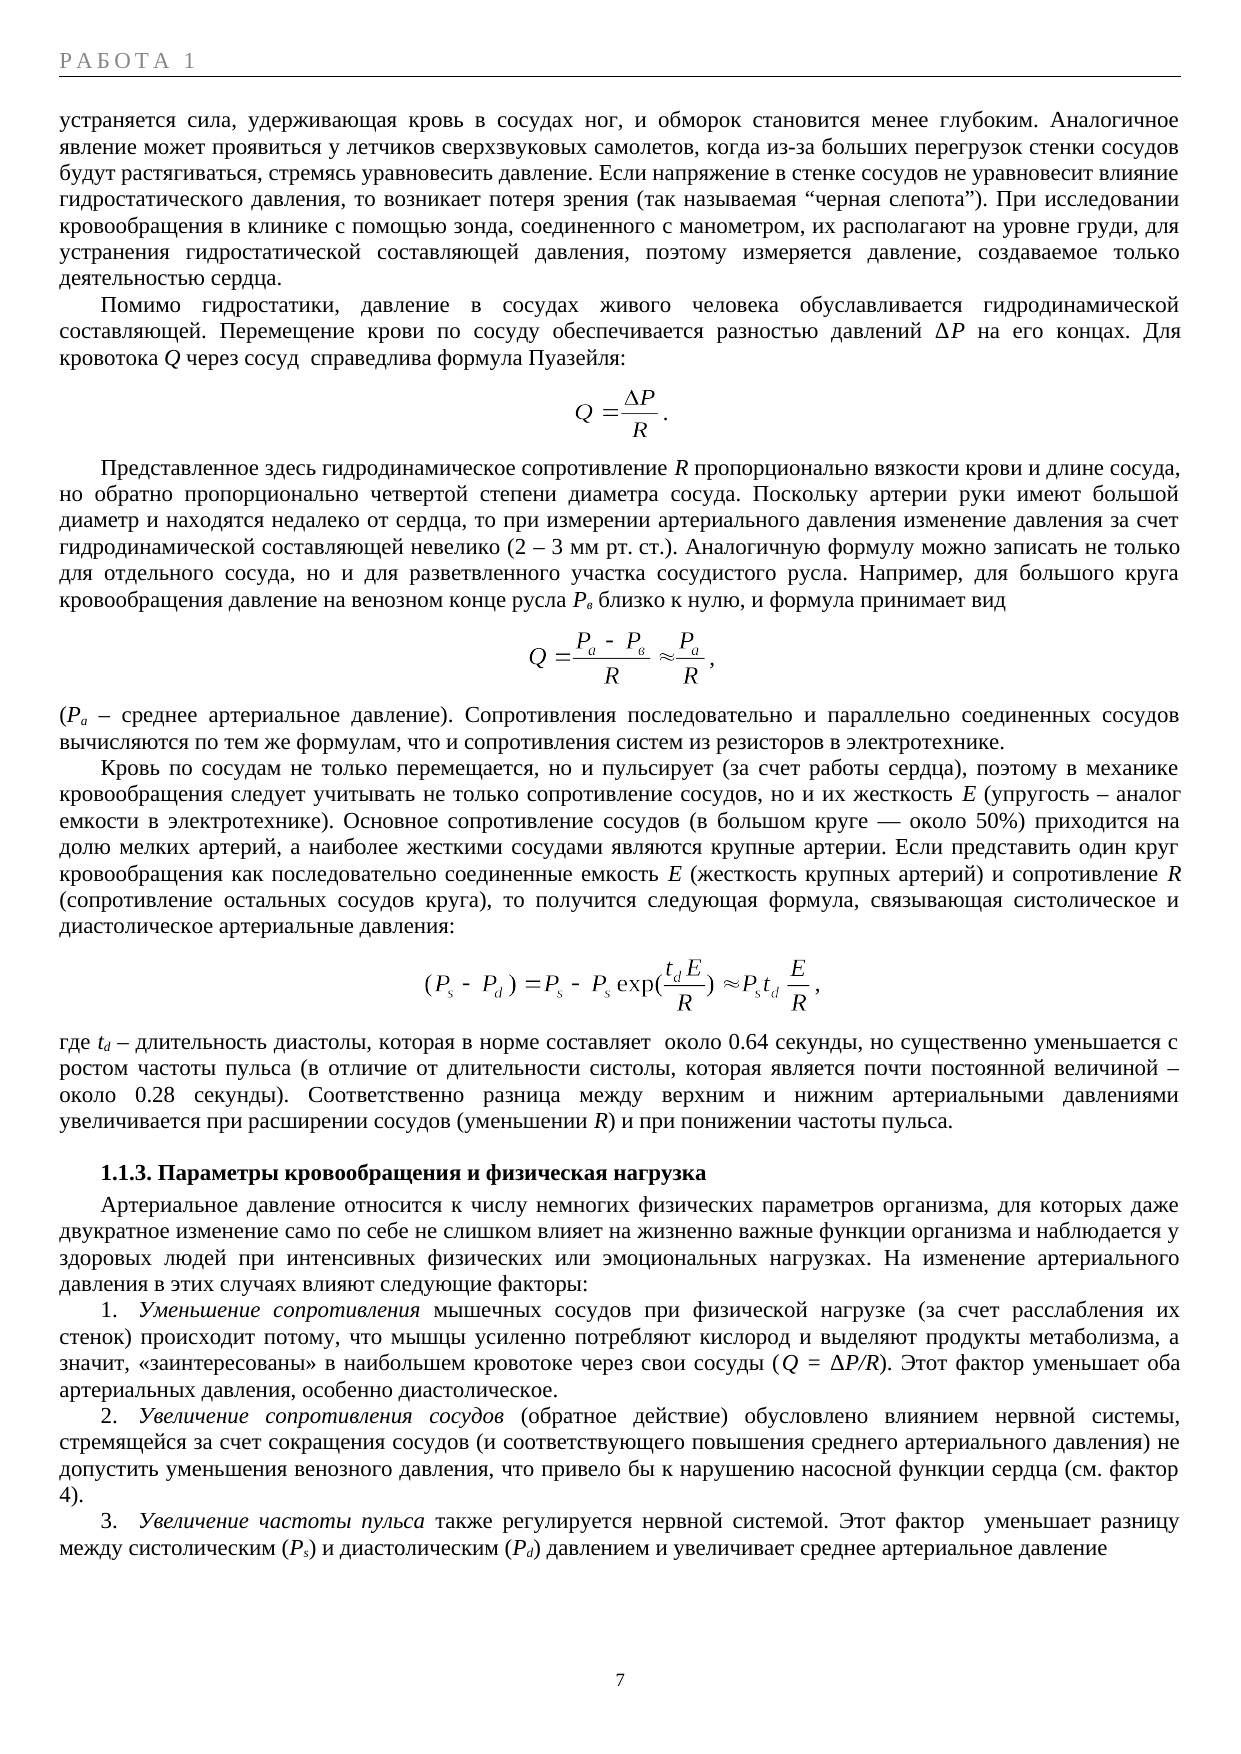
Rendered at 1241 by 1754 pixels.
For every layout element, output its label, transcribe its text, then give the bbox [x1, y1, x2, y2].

text , [59, 624, 1181, 689]
text Артериальное давление относится к числу немногих физических параметров организма, для которых даже двукратное изменение само по себе не слишком влияет на жизненно важные функции организма и наблюдается у здоровых людей при интенсивных физических или эмоциональных нагрузках. На изменение артериального давления в этих случаях влияют следующие факторы: [59, 1191, 1181, 1297]
text . [59, 382, 1181, 441]
text где td – длительность диастолы, которая в норме составляет около 0.64 секунды, но существенно уменьшается с ростом частоты пульса (в отличие от длительности систолы, которая является почти постоянной величиной – около 0.28 секунды). Соответственно разница между верхним и нижним артериальными давлениями увеличивается при расширении сосудов (уменьшении R) и при понижении частоты пульса. [59, 1028, 1181, 1133]
list Увеличение частоты пульса также регулируется нервной системой. Этот фактор уменьшает разницу между систолическим (Ps) и диастолическим (Pd) давлением и увеличивает среднее артериальное давление [59, 1507, 1181, 1560]
text Помимо гидростатики, давление в сосудах живого человека обуславливается гидродинамической составляющей. Перемещение крови по сосуду обеспечивается разностью давлений ΔP на его концах. Для кровотока Q через сосуд справедлива формула Пуазейля: [59, 291, 1181, 370]
text Кровь по сосудам не только перемещается, но и пульсирует (за счет работы сердца), поэтому в механике кровообращения следует учитывать не только сопротивление сосудов, но и их жесткость E (упругость – аналог емкости в электротехнике). Основное сопротивление сосудов (в большом круге — около 50%) приходится на долю мелких артерий, а наиболее жесткими сосудами являются крупные артерии. Если представить один круг кровообращения как последовательно соединенные емкость E (жесткость крупных артерий) и сопротивление R (сопротивление остальных сосудов круга), то получится следующая формула, связывающая систолическое и диастолическое артериальные давления: [59, 754, 1181, 939]
text (Pa – среднее артериальное давление). Сопротивления последовательно и параллельно соединенных сосудов вычисляются по тем же формулам, что и сопротивления систем из резисторов в электротехнике. [59, 701, 1181, 754]
text устраняется сила, удерживающая кровь в сосудах ног, и обморок становится менее глубоким. Аналогичное явление может проявиться у летчиков сверхзвуковых самолетов, когда из-за больших перегрузок стенки сосудов будут растягиваться, стремясь уравновесить давление. Если напряжение в стенке сосудов не уравновесит влияние гидростатического давления, то возникает потеря зрения (так называемая “черная слепота”). При исследовании кровообращения в клинике с помощью зонда, соединенного с манометром, их располагают на уровне груди, для устранения гидростатической составляющей давления, поэтому измеряется давление, создаваемое только деятельностью сердца. [59, 106, 1181, 291]
text Представленное здесь гидродинамическое сопротивление R пропорционально вязкости крови и длине сосуда, но обратно пропорционально четвертой степени диаметра сосуда. Поскольку артерии руки имеют большой диаметр и находятся недалеко от сердца, то при измерении артериального давления изменение давления за счет гидродинамической составляющей невелико (2 – 3 мм рт. ст.). Аналогичную формулу можно записать не только для отдельного сосуда, но и для разветвленного участка сосудистого русла. Например, для большого круга кровообращения давление на венозном конце русла Pв близко к нулю, и формула принимает вид [59, 454, 1181, 612]
list Уменьшение сопротивления мышечных сосудов при физической нагрузке (за счет расслабления их стенок) происходит потому, что мышцы усиленно потребляют кислород и выделяют продукты метаболизма, а значит, «заинтересованы» в наибольшем кровотоке через свои сосуды (Q = ΔP/R). Этот фактор уменьшает оба артериальных давления, особенно диастолическое. [59, 1297, 1181, 1402]
list Увеличение сопротивления сосудов (обратное действие) обусловлено влиянием нервной системы, стремящейся за счет сокращения сосудов (и соответствующего повышения среднего артериального давления) не допустить уменьшения венозного давления, что привело бы к нарушению насосной функции сердца (см. фактор 4.). [59, 1402, 1181, 1507]
subtitle Параметры кровообращения и физическая нагрузка [59, 1158, 1181, 1185]
text , [59, 951, 1181, 1016]
